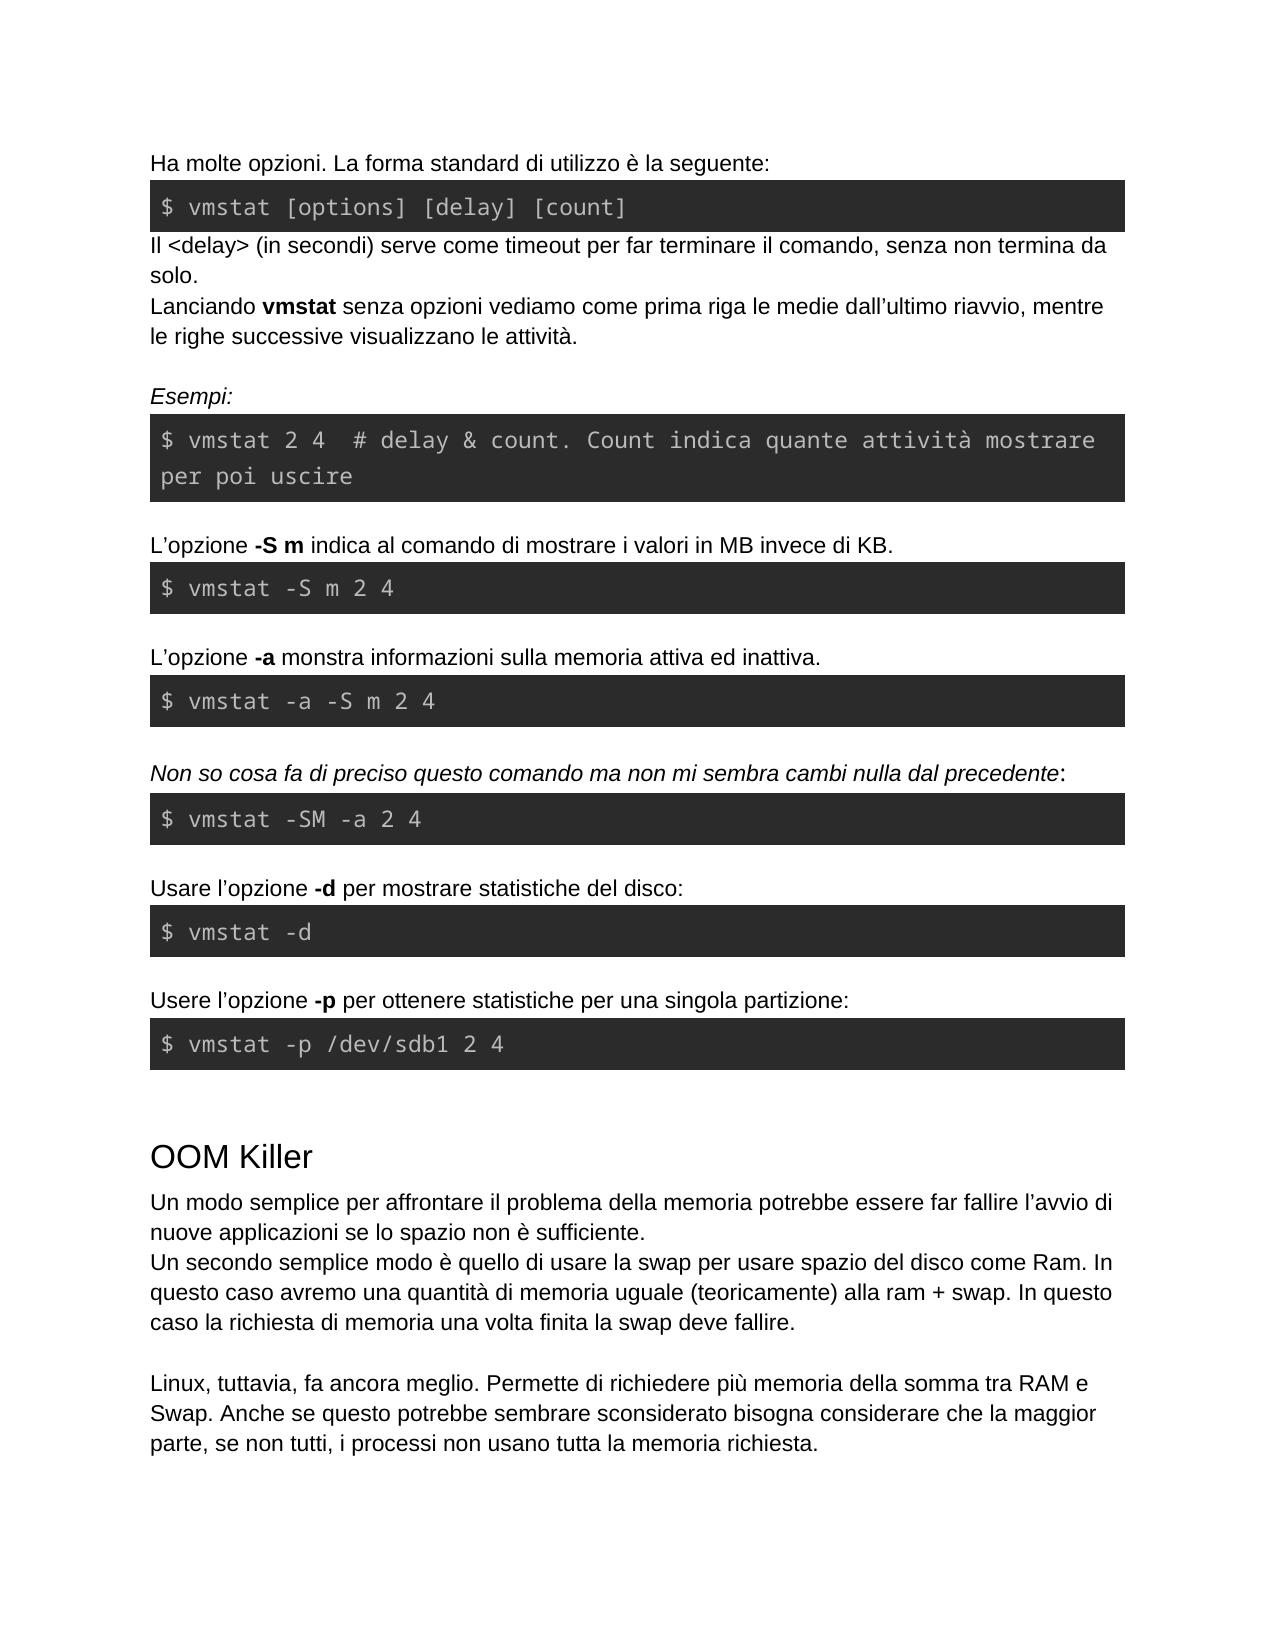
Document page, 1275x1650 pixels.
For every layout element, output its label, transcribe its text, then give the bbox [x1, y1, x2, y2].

text Il <delay> (in secondi) serve come timeout per far terminare il comando, senza non termina da solo. [150, 232, 1125, 289]
text Un secondo semplice modo è quello di usare la swap per usare spazio del disco come Ram. In questo caso avremo una quantità di memoria uguale (teoricamente) alla ram + swap. In questo caso la richiesta di memoria una volta finita la swap deve fallire. [150, 1249, 1125, 1336]
table_header $ vmstat -d [150, 905, 1125, 957]
text L’opzione -a monstra informazioni sulla memoria attiva ed inattiva. [150, 644, 1125, 671]
table_header $ vmstat [options] [delay] [count] [150, 180, 1125, 232]
table_header $ vmstat -SM -a 2 4 [150, 793, 1125, 845]
text Esempi: [150, 383, 1125, 410]
text Usere l’opzione -p per ottenere statistiche per una singola partizione: [150, 987, 1125, 1014]
table_header $ vmstat -p /dev/sdb1 2 4 [150, 1018, 1125, 1070]
text Lanciando vmstat senza opzioni vediamo come prima riga le medie dall’ultimo riavvio, mentre le righe successive visualizzano le attività. [150, 293, 1125, 349]
text L’opzione -S m indica al comando di mostrare i valori in MB invece di KB. [150, 532, 1125, 558]
table_header $ vmstat -a -S m 2 4 [150, 675, 1125, 727]
text Un modo semplice per affrontare il problema della memoria potrebbe essere far fallire l’avvio di nuove applicazioni se lo spazio non è sufficiente. [150, 1188, 1125, 1245]
subtitle OOM Killer [150, 1137, 1125, 1176]
table_header $ vmstat -S m 2 4 [150, 562, 1125, 614]
text Ha molte opzioni. La forma standard di utilizzo è la seguente: [150, 150, 1125, 176]
text Non so cosa fa di preciso questo comando ma non mi sembra cambi nulla dal precedente: [150, 757, 1125, 788]
table_header $ vmstat 2 4 # delay & count. Count indica quante attività mostrare per poi uscire [150, 414, 1125, 502]
text Linux, tuttavia, fa ancora meglio. Permette di richiedere più memoria della somma tra RAM e Swap. Anche se questo potrebbe sembrare sconsiderato bisogna considerare che la maggior parte, se non tutti, i processi non usano tutta la memoria richiesta. [150, 1370, 1125, 1456]
text Usare l’opzione -d per mostrare statistiche del disco: [150, 875, 1125, 901]
